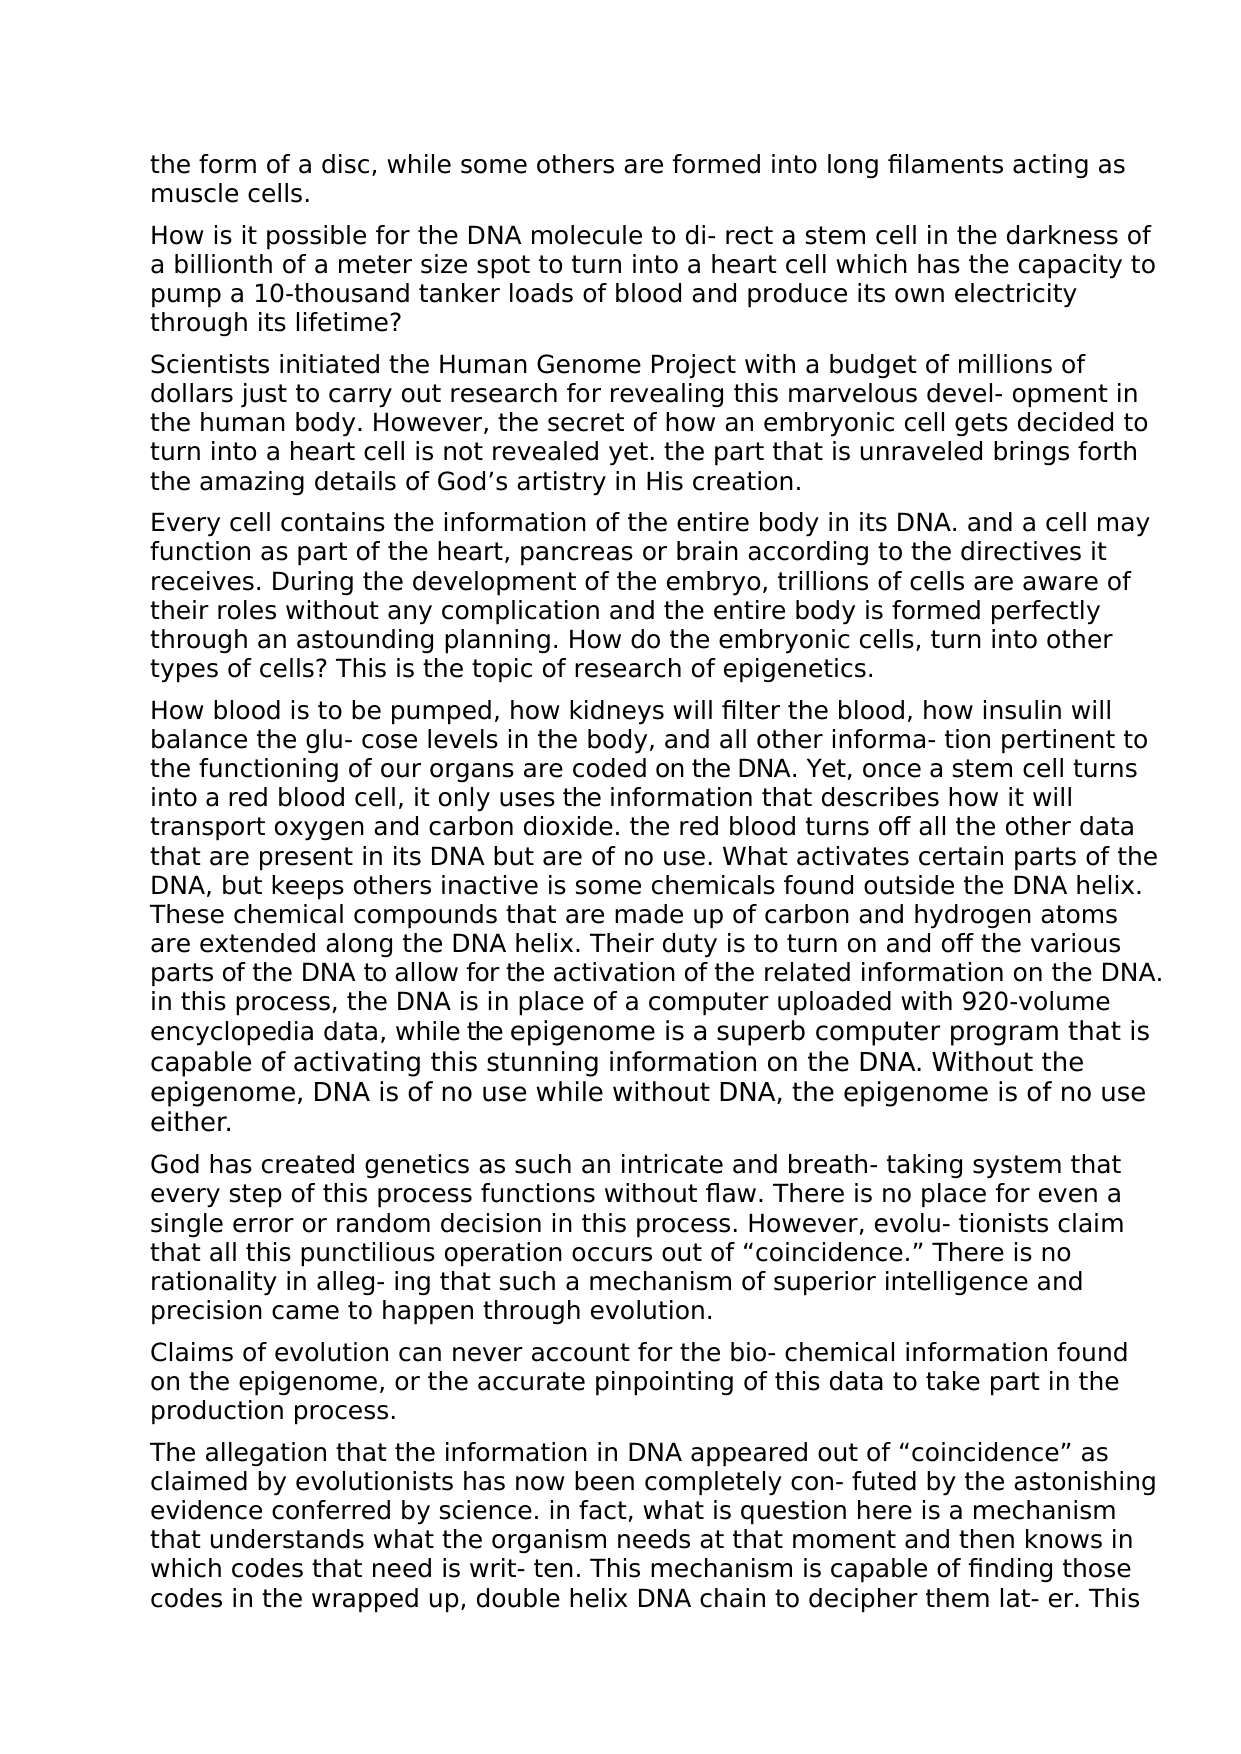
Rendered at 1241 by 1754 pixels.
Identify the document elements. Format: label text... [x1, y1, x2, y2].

text Scientists initiated the Human Genome Project with a budget of millions of dollars just to carry out research for revealing this marvelous devel- opment in the human body. However, the secret of how an embryonic cell gets decided to turn into a heart cell is not revealed yet. the part that is unraveled brings forth the amazing details of God’s artistry in His creation. [150, 350, 1165, 496]
text How blood is to be pumped, how kidneys will filter the blood, how insulin will balance the glu- cose levels in the body, and all other informa- tion pertinent to the functioning of our organs are coded on the DNA. Yet, once a stem cell turns into a red blood cell, it only uses the information that describes how it will transport oxygen and carbon dioxide. the red blood turns off all the other data that are present in its DNA but are of no use. What activates certain parts of the DNA, but keeps others inactive is some chemicals found outside the DNA helix. These chemical compounds that are made up of carbon and hydrogen atoms are extended along the DNA helix. Their duty is to turn on and off the various parts of the DNA to allow for the activation of the related information on the DNA. in this process, the DNA is in place of a computer uploaded with 920-volume encyclopedia data, while the epigenome is a superb computer program that is capable of activating this stunning information on the DNA. Without the epigenome, DNA is of no use while without DNA, the epigenome is of no use either. [150, 696, 1165, 1138]
text The allegation that the information in DNA appeared out of “coincidence” as claimed by evolutionists has now been completely con- futed by the astonishing evidence conferred by science. in fact, what is question here is a mechanism that understands what the organism needs at that moment and then knows in which codes that need is writ- ten. This mechanism is capable of finding those codes in the wrapped up, double helix DNA chain to decipher them lat- er. This [150, 1438, 1165, 1613]
text Every cell contains the information of the entire body in its DNA. and a cell may function as part of the heart, pancreas or brain according to the directives it receives. During the development of the embryo, trillions of cells are aware of their roles without any complication and the entire body is formed perfectly through an astounding planning. How do the embryonic cells, turn into other types of cells? This is the topic of research of epigenetics. [150, 508, 1165, 683]
text the form of a disc, while some others are formed into long filaments acting as muscle cells. [150, 150, 1165, 208]
text God has created genetics as such an intricate and breath- taking system that every step of this process functions without flaw. There is no place for even a single error or random decision in this process. However, evolu- tionists claim that all this punctilious operation occurs out of “coincidence.” There is no rationality in alleg- ing that such a mechanism of superior intelligence and precision came to happen through evolution. [150, 1150, 1165, 1325]
text Claims of evolution can never account for the bio- chemical information found on the epigenome, or the accurate pinpointing of this data to take part in the production process. [150, 1338, 1165, 1425]
text How is it possible for the DNA molecule to di- rect a stem cell in the darkness of a billionth of a meter size spot to turn into a heart cell which has the capacity to pump a 10-thousand tanker loads of blood and produce its own electricity through its lifetime? [150, 221, 1165, 337]
